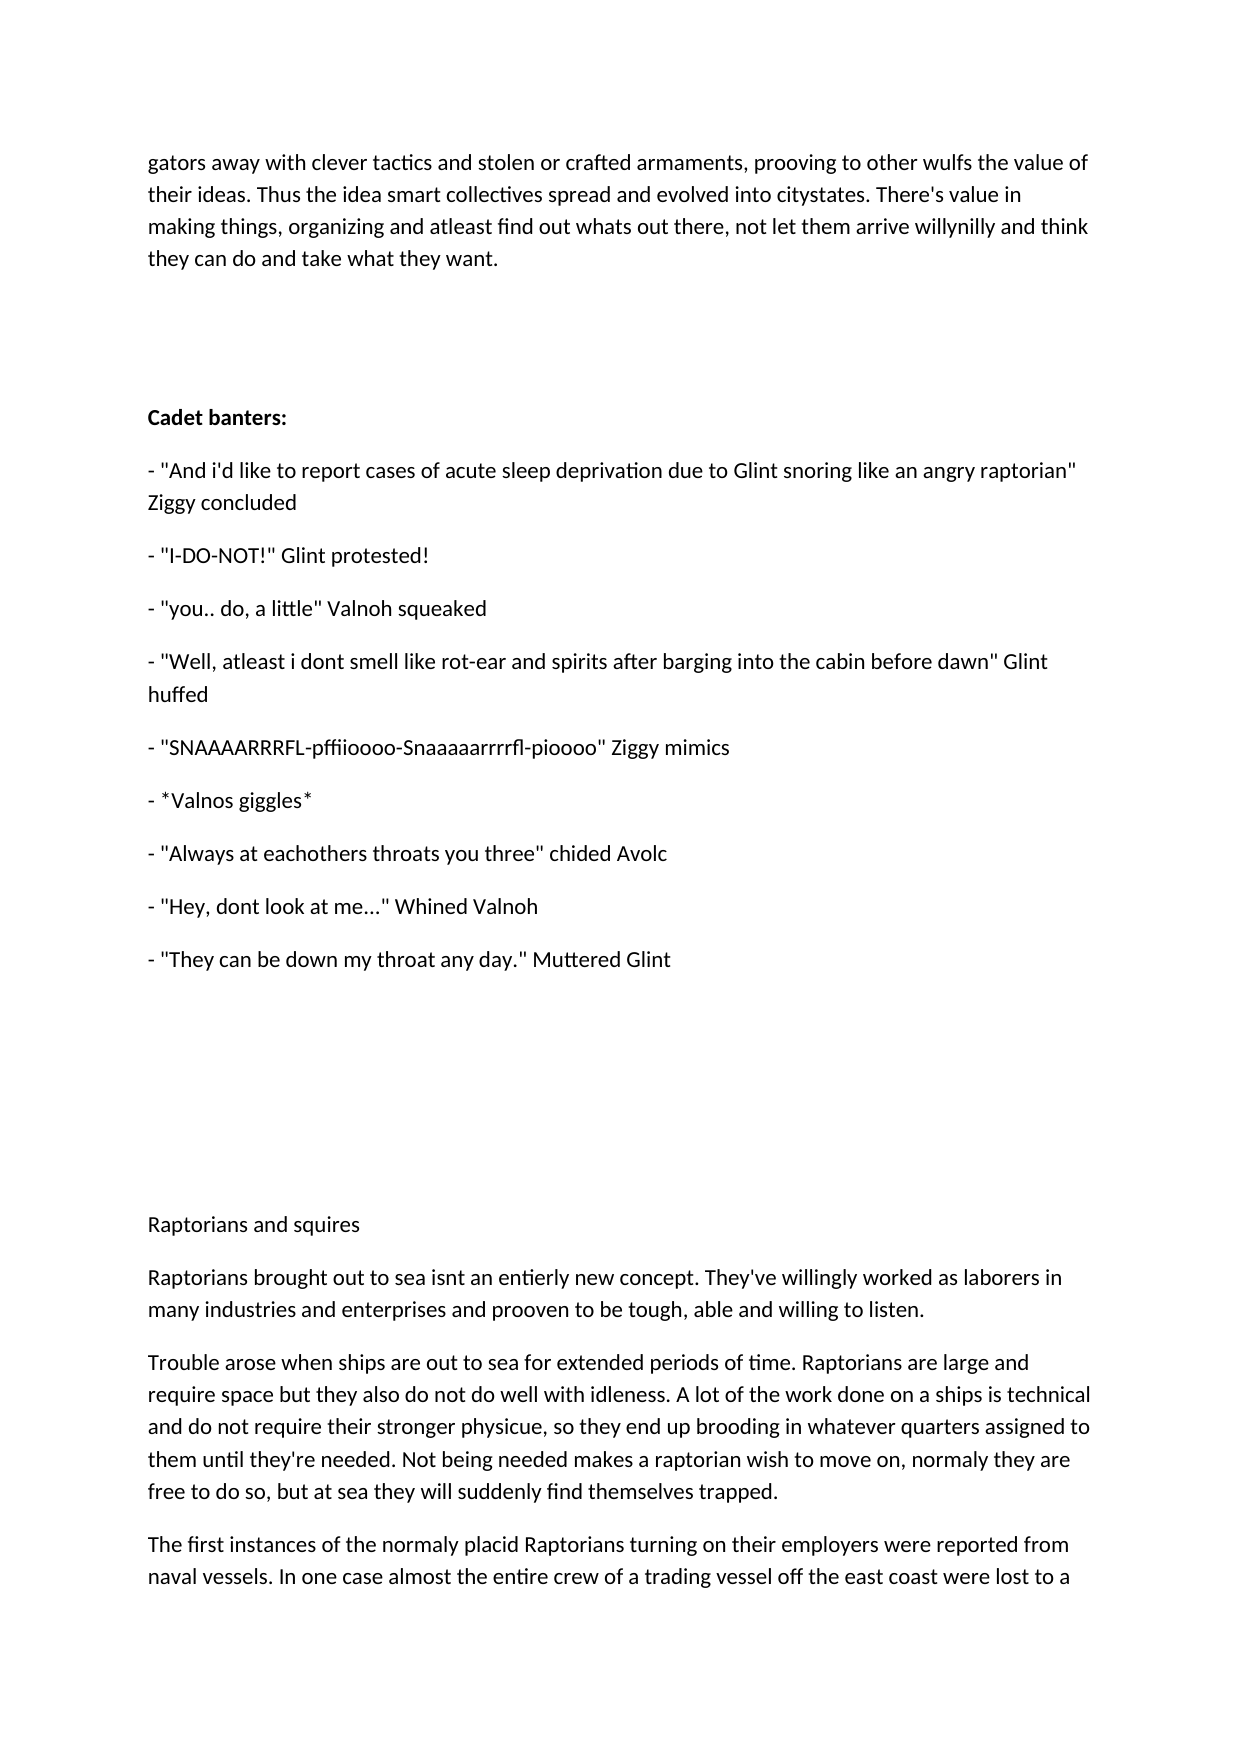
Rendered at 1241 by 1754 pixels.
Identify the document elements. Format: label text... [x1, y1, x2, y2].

text Raptorians brought out to sea isnt an entierly new concept. They've willingly worked as laborers in many industries and enterprises and prooven to be tough, able and willing to listen. [148, 1263, 1093, 1323]
text - "Hey, dont look at me..." Whined Valnoh [148, 892, 1093, 920]
text - "And i'd like to report cases of acute sleep deprivation due to Glint snoring like an angry raptorian" Ziggy concluded [148, 456, 1093, 516]
text - "They can be down my throat any day." Muttered Glint [148, 945, 1093, 973]
text Raptorians and squires [148, 1210, 1093, 1238]
text Cadet banters: [148, 403, 1093, 431]
text - "I-DO-NOT!" Glint protested! [148, 541, 1093, 569]
text The first instances of the normaly placid Raptorians turning on their employers were reported from naval vessels. In one case almost the entire crew of a trading vessel off the east coast were lost to a [148, 1530, 1093, 1590]
text - "Always at eachothers throats you three" chided Avolc [148, 839, 1093, 867]
text - "you.. do, a little" Valnoh squeaked [148, 594, 1093, 622]
text - "Well, atleast i dont smell like rot-ear and spirits after barging into the cabin before dawn" Glint huffed [148, 647, 1093, 708]
text - *Valnos giggles* [148, 786, 1093, 814]
text - "SNAAAARRRFL-pffiioooo-Snaaaaarrrrfl-pioooo" Ziggy mimics [148, 733, 1093, 761]
text gators away with clever tactics and stolen or crafted armaments, prooving to other wulfs the value of their ideas. Thus the idea smart collectives spread and evolved into citystates. There's value in making things, organizing and atleast find out whats out there, not let them arrive willynilly and think they can do and take what they want. [148, 148, 1093, 272]
text Trouble arose when ships are out to sea for extended periods of time. Raptorians are large and require space but they also do not do well with idleness. A lot of the work done on a ships is technical and do not require their stronger physicue, so they end up brooding in whatever quarters assigned to them until they're needed. Not being needed makes a raptorian wish to move on, normaly they are free to do so, but at sea they will suddenly find themselves trapped. [148, 1348, 1093, 1505]
